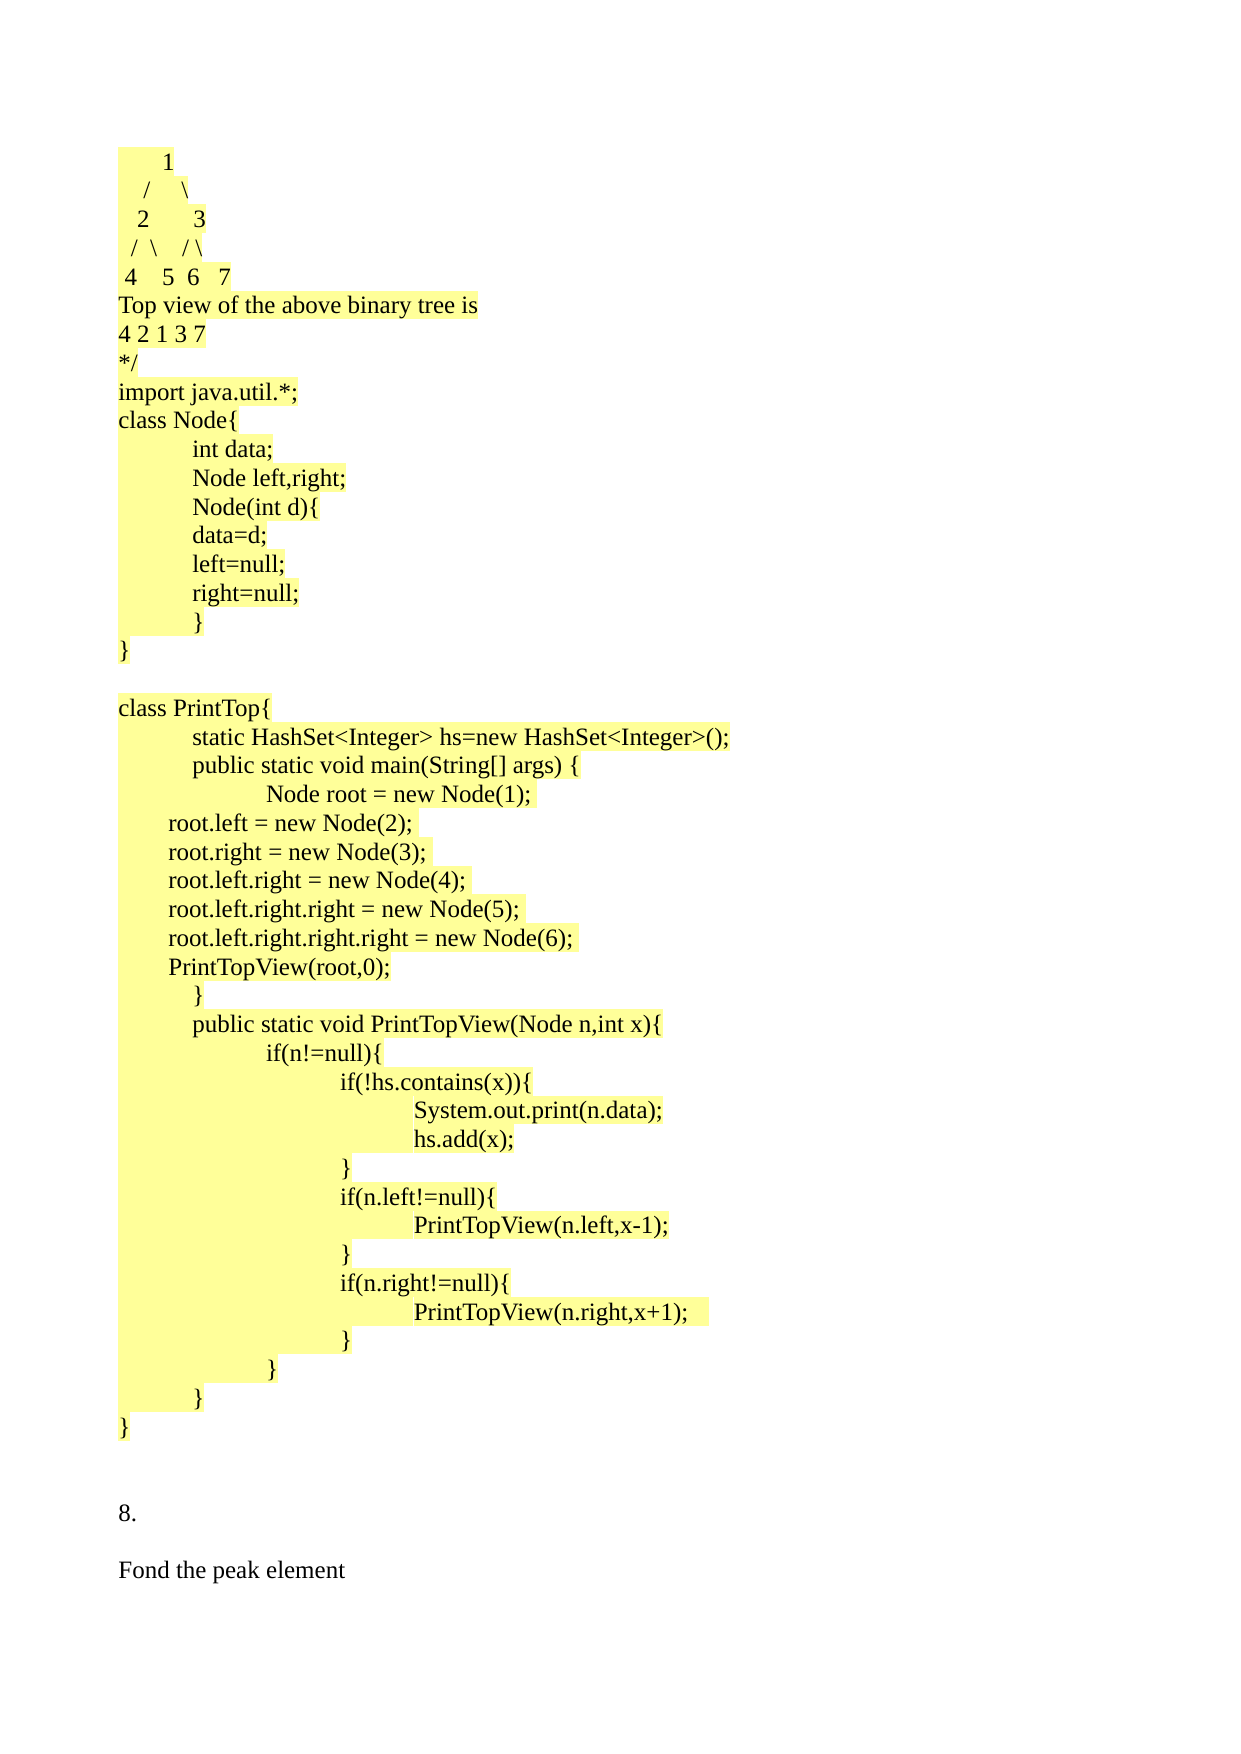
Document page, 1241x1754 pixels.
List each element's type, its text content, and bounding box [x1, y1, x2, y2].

text class Node{ [118, 406, 1122, 434]
text } [118, 1326, 1122, 1354]
text root.left.right.right = new Node(5); [118, 894, 1122, 923]
text 8. [118, 1498, 1122, 1527]
text root.left.right = new Node(4); [118, 866, 1122, 894]
text PrintTopView(n.left,x-1); [118, 1211, 1122, 1239]
text import java.util.*; [118, 377, 1122, 406]
text root.left = new Node(2); [118, 808, 1122, 837]
text 4 5 6 7 [118, 262, 1122, 291]
text public static void PrintTopView(Node n,int x){ [118, 1009, 1122, 1038]
text 2 3 [118, 204, 1122, 233]
text PrintTopView(n.right,x+1); [118, 1297, 1122, 1326]
text */ [118, 348, 1122, 377]
text Fond the peak element [118, 1556, 1122, 1584]
text System.out.print(n.data); [118, 1096, 1122, 1124]
text static HashSet<Integer> hs=new HashSet<Integer>(); [118, 722, 1122, 751]
text PrintTopView(root,0); [118, 952, 1122, 981]
text } [118, 1153, 1122, 1182]
text } [118, 1354, 1122, 1383]
text left=null; [118, 549, 1122, 578]
text public static void main(String[] args) { [118, 751, 1122, 779]
text if(!hs.contains(x)){ [118, 1067, 1122, 1096]
text } [118, 607, 1122, 636]
text int data; [118, 434, 1122, 463]
text if(n.right!=null){ [118, 1268, 1122, 1297]
text hs.add(x); [118, 1124, 1122, 1153]
text root.left.right.right.right = new Node(6); [118, 923, 1122, 952]
text 1 [118, 147, 1122, 176]
text Node(int d){ [118, 492, 1122, 521]
text } [118, 981, 1122, 1009]
text Top view of the above binary tree is [118, 291, 1122, 319]
text } [118, 1383, 1122, 1412]
text class PrintTop{ [118, 693, 1122, 722]
text 4 2 1 3 7 [118, 319, 1122, 348]
text Node left,right; [118, 463, 1122, 492]
text } [118, 1412, 1122, 1441]
text data=d; [118, 521, 1122, 549]
text right=null; [118, 578, 1122, 607]
text root.right = new Node(3); [118, 837, 1122, 866]
text / \ [118, 176, 1122, 204]
text Node root = new Node(1); [118, 779, 1122, 808]
text if(n.left!=null){ [118, 1182, 1122, 1211]
text } [118, 1239, 1122, 1268]
text / \ / \ [118, 233, 1122, 262]
text } [118, 636, 1122, 664]
text if(n!=null){ [118, 1038, 1122, 1067]
